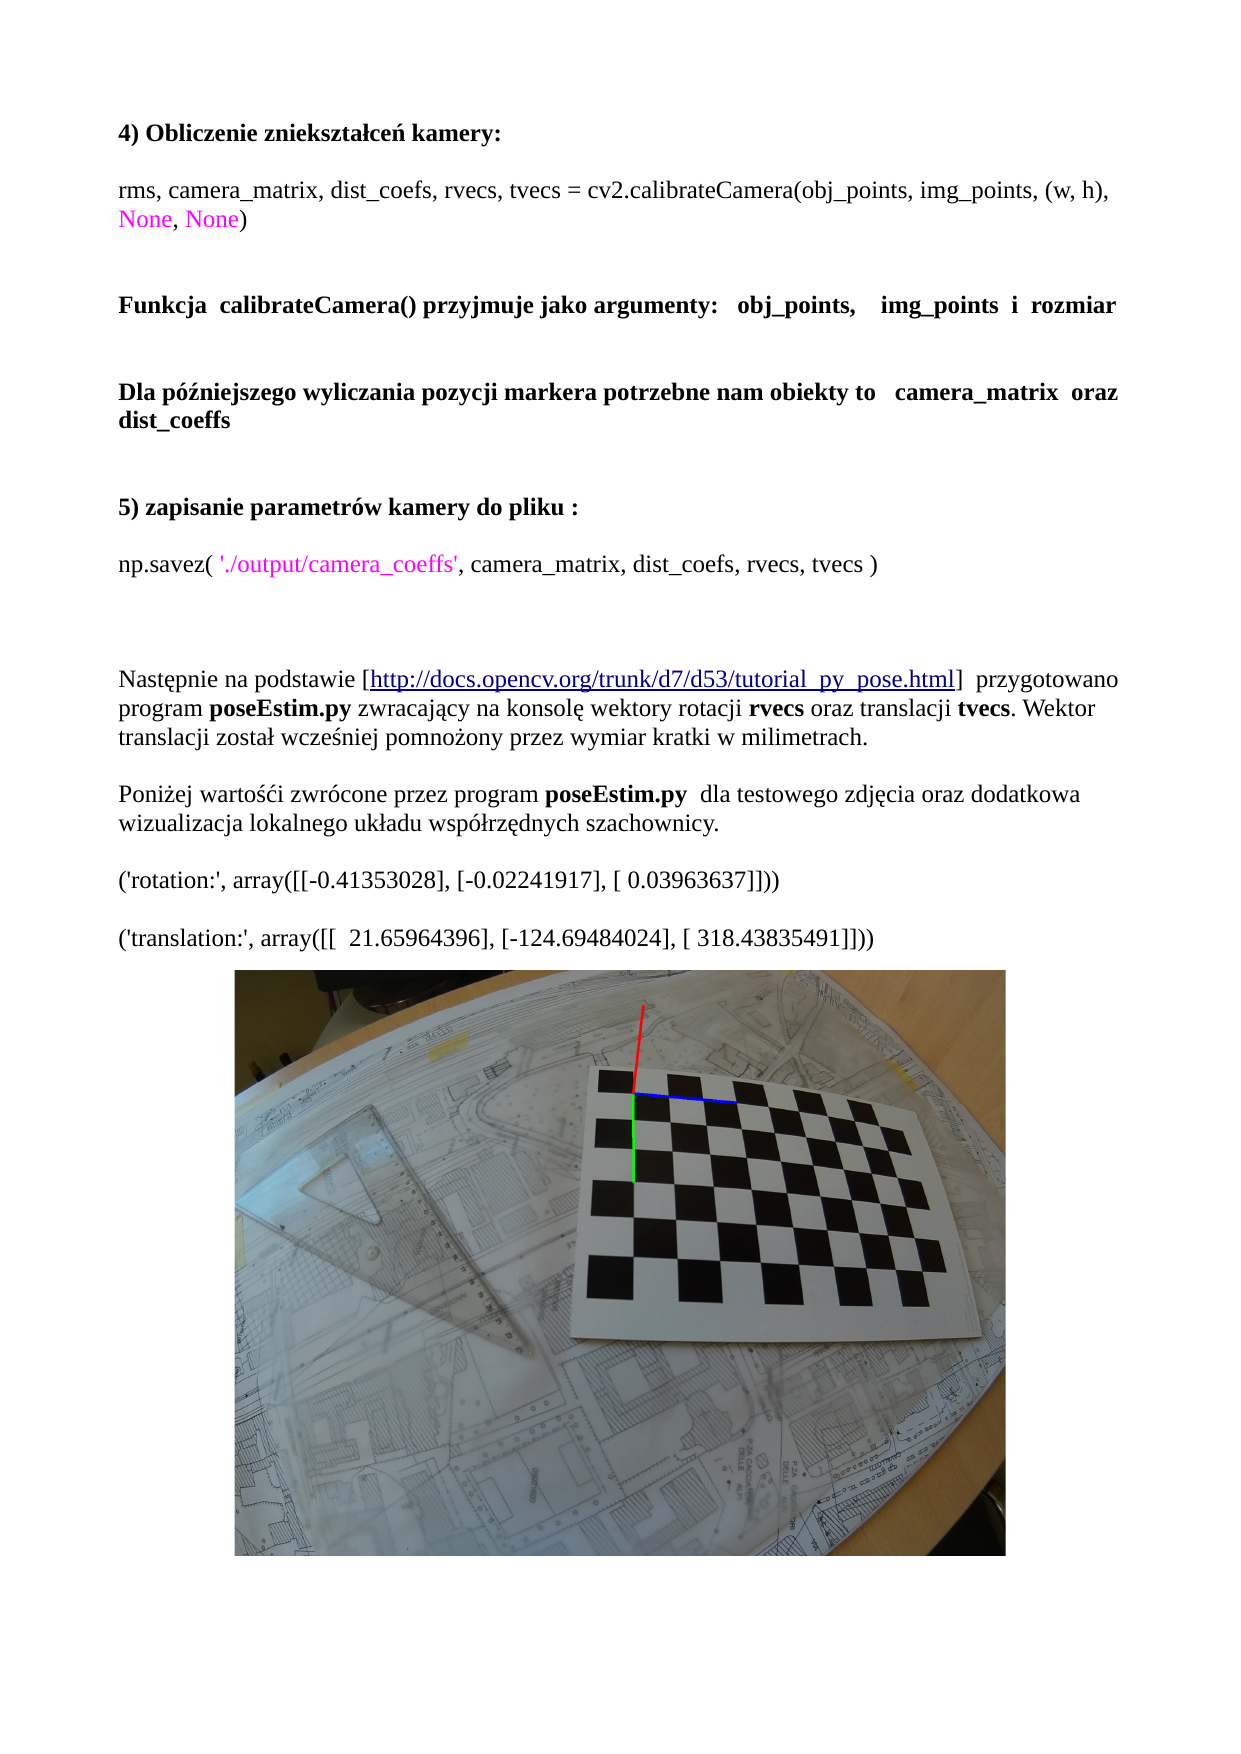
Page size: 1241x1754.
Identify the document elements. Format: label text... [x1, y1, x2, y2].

text Następnie na podstawie [http://docs.opencv.org/trunk/d7/d53/tutorial_py_pose.html] przygotowano program poseEstim.py zwracający na konsolę wektory rotacji rvecs oraz translacji tvecs. Wektor translacji został wcześniej pomnożony przez wymiar kratki w milimetrach. [118, 664, 1122, 751]
text Dla późniejszego wyliczania pozycji markera potrzebne nam obiekty to camera_matrix oraz dist_coeffs [118, 377, 1122, 434]
text 4) Obliczenie zniekształceń kamery: [118, 118, 1122, 147]
text Funkcja calibrateCamera() przyjmuje jako argumenty: obj_points, img_points i rozmiar [118, 291, 1122, 319]
text ('translation:', array([[ 21.65964396], [-124.69484024], [ 318.43835491]])) [118, 923, 1122, 952]
picture [234, 970, 1006, 1556]
text 5) zapisanie parametrów kamery do pliku : [118, 492, 1122, 521]
text ('rotation:', array([[-0.41353028], [-0.02241917], [ 0.03963637]])) [118, 866, 1122, 894]
text rms, camera_matrix, dist_coefs, rvecs, tvecs = cv2.calibrateCamera(obj_points, img_points, (w, h), None, None) [118, 176, 1122, 233]
text Poniżej wartośći zwrócone przez program poseEstim.py dla testowego zdjęcia oraz dodatkowa wizualizacja lokalnego układu współrzędnych szachownicy. [118, 779, 1122, 837]
text np.savez( './output/camera_coeffs', camera_matrix, dist_coefs, rvecs, tvecs ) [118, 549, 1122, 578]
